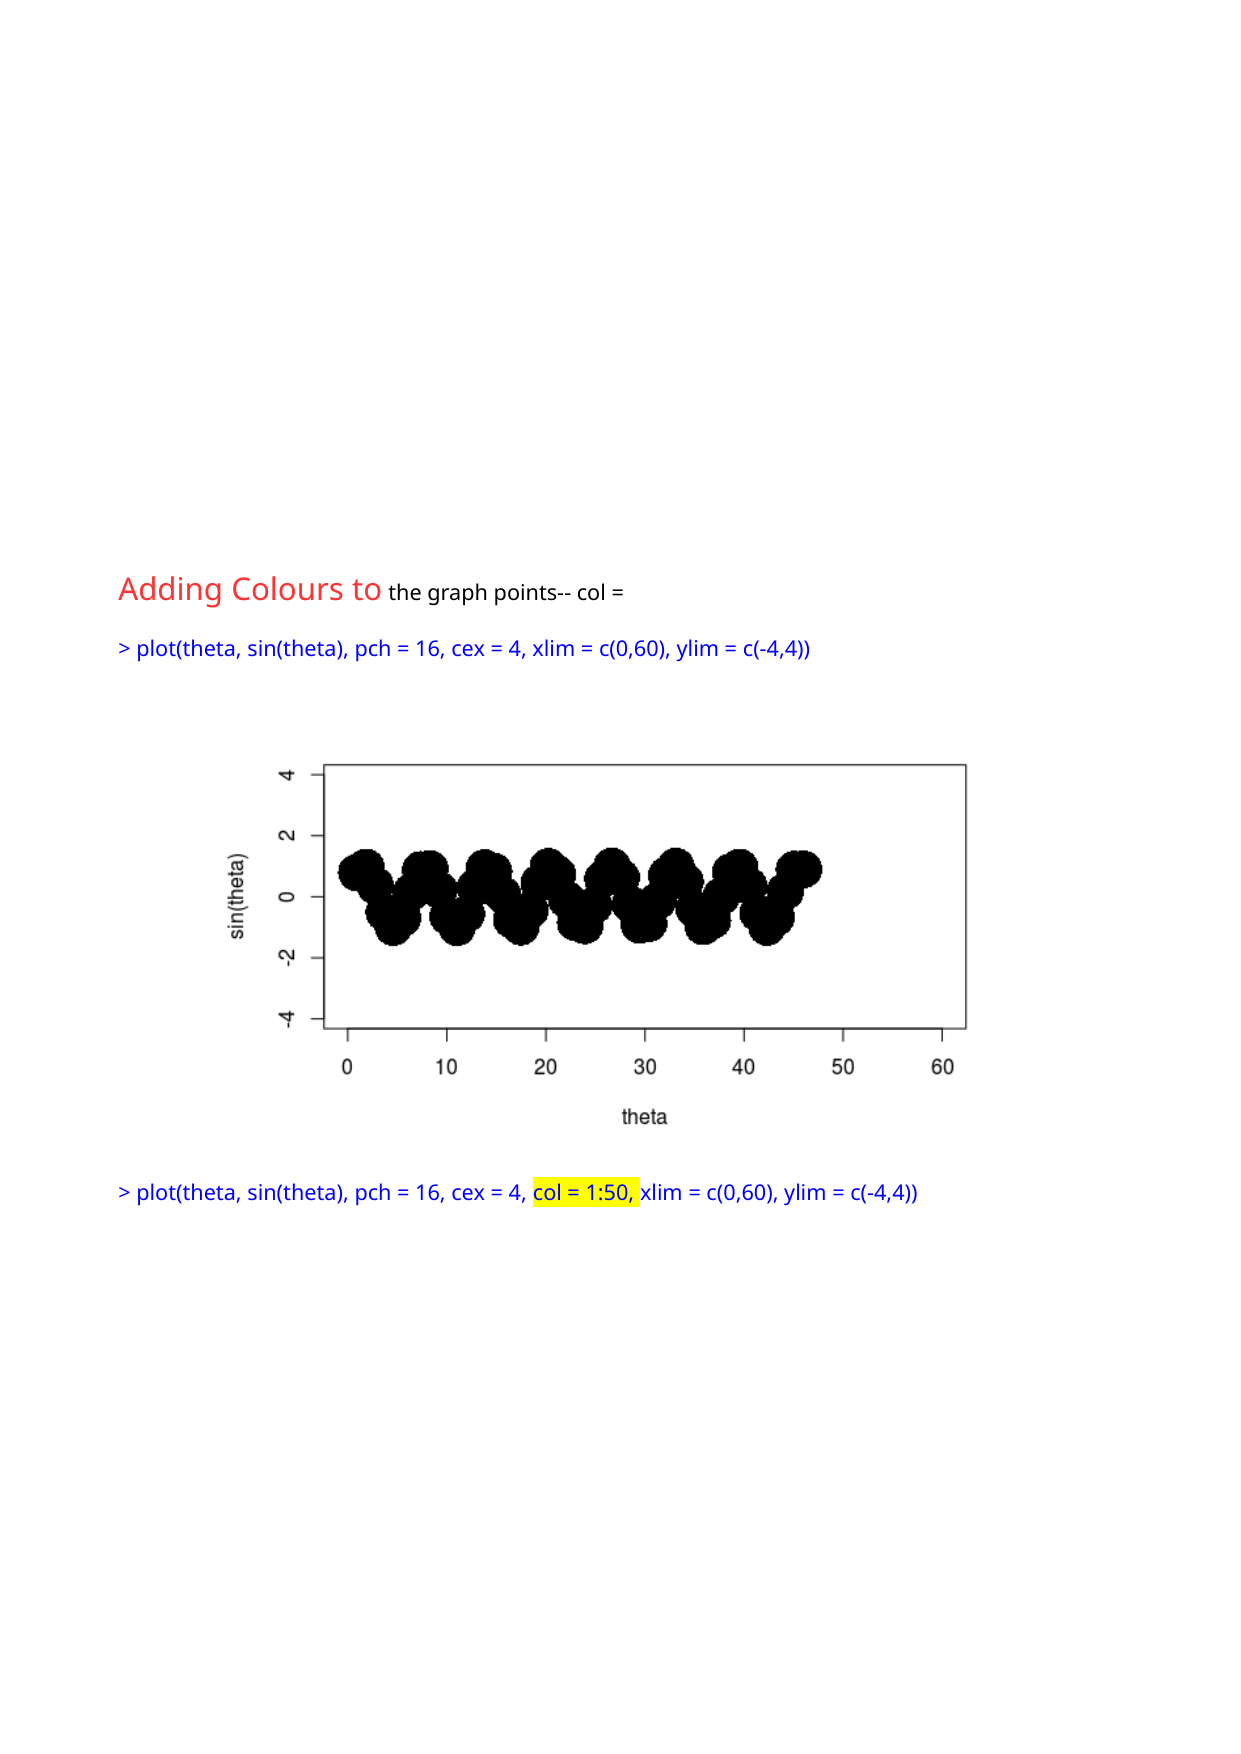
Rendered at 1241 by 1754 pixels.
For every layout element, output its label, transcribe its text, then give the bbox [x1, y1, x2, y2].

text Adding Colours to the graph points-- col = [118, 567, 1122, 610]
picture [221, 662, 1019, 1157]
text > plot(theta, sin(theta), pch = 16, cex = 4, xlim = c(0,60), ylim = c(-4,4)) [118, 633, 1122, 662]
text > plot(theta, sin(theta), pch = 16, cex = 4, col = 1:50, xlim = c(0,60), ylim = c(-4,4)) [118, 1177, 1122, 1207]
